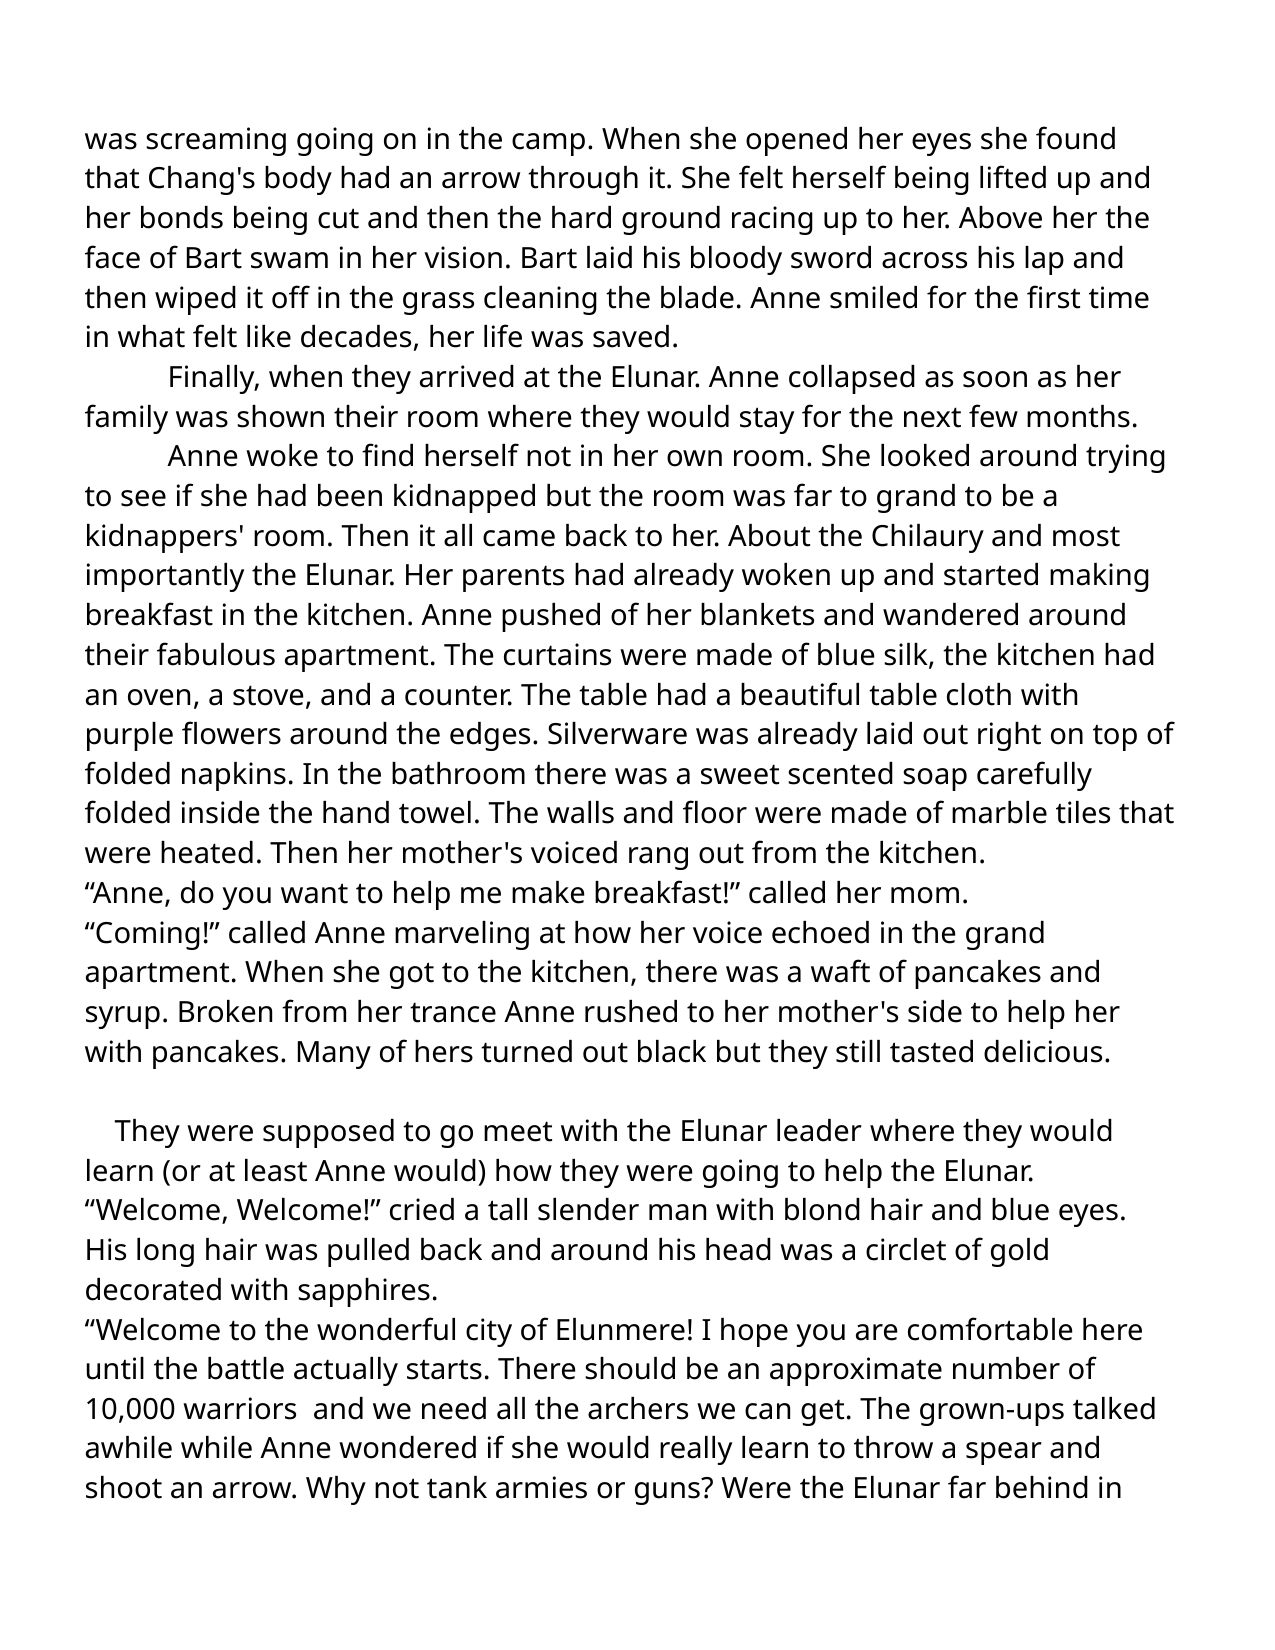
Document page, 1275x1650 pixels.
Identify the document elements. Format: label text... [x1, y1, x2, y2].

text was screaming going on in the camp. When she opened her eyes she found that Chang's body had an arrow through it. She felt herself being lifted up and her bonds being cut and then the hard ground racing up to her. Above her the face of Bart swam in her vision. Bart laid his bloody sword across his lap and then wiped it off in the grass cleaning the blade. Anne smiled for the first time in what felt like decades, her life was saved. Finally, when they arrived at the Elunar. Anne collapsed as soon as her family was shown their room where they would stay for the next few months. [84, 118, 1177, 436]
text Anne woke to find herself not in her own room. She looked around trying to see if she had been kidnapped but the room was far to grand to be a kidnappers' room. Then it all came back to her. About the Chilaury and most importantly the Elunar. Her parents had already woken up and started making breakfast in the kitchen. Anne pushed of her blankets and wandered around their fabulous apartment. The curtains were made of blue silk, the kitchen had an oven, a stove, and a counter. The table had a beautiful table cloth with purple flowers around the edges. Silverware was already laid out right on top of folded napkins. In the bathroom there was a sweet scented soap carefully folded inside the hand towel. The walls and floor were made of marble tiles that were heated. Then her mother's voiced rang out from the kitchen. [84, 436, 1177, 872]
text “Welcome, Welcome!” cried a tall slender man with blond hair and blue eyes. His long hair was pulled back and around his head was a circlet of gold decorated with sapphires. [84, 1190, 1177, 1309]
text “Coming!” called Anne marveling at how her voice echoed in the grand apartment. When she got to the kitchen, there was a waft of pancakes and syrup. Broken from her trance Anne rushed to her mother's side to help her with pancakes. Many of hers turned out black but they still tasted delicious. [84, 912, 1177, 1071]
text “Anne, do you want to help me make breakfast!” called her mom. [84, 872, 1177, 912]
text They were supposed to go meet with the Elunar leader where they would learn (or at least Anne would) how they were going to help the Elunar. [84, 1110, 1177, 1190]
text “Welcome to the wonderful city of Elunmere! I hope you are comfortable here until the battle actually starts. There should be an approximate number of 10,000 warriors and we need all the archers we can get. The grown-ups talked awhile while Anne wondered if she would really learn to throw a spear and shoot an arrow. Why not tank armies or guns? Were the Elunar far behind in [84, 1309, 1177, 1507]
